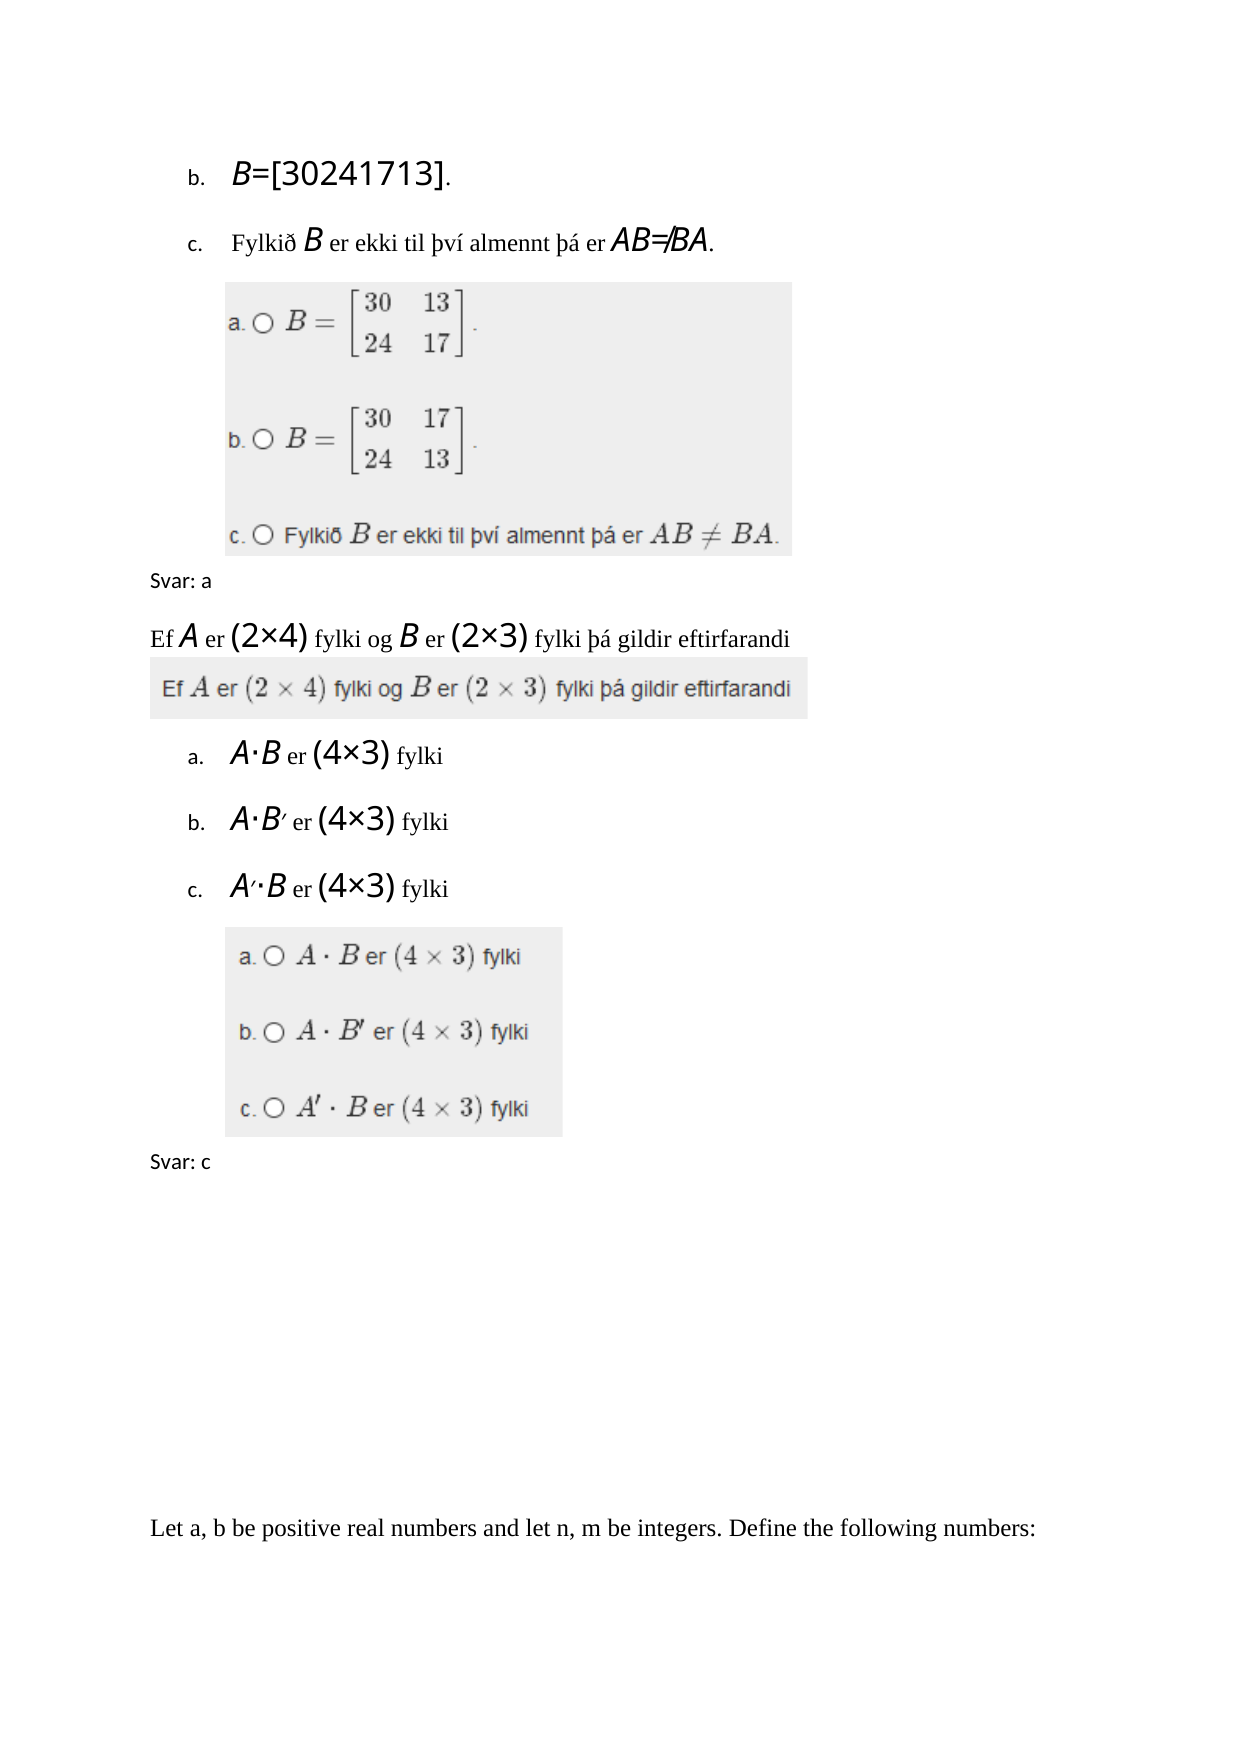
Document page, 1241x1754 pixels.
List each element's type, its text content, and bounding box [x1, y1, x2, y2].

text Svar: c [150, 1147, 1090, 1175]
text Ef A er (2×4) fylki og B er (2×3) fylki þá gildir eftirfarandi [150, 612, 1090, 718]
list A⋅B er (4×3) fylki [187, 729, 1090, 774]
list Fylkið B er ekki til því almennt þá er AB≠BA. [187, 216, 1090, 262]
text Svar: a [150, 566, 1090, 594]
list A′⋅B er (4×3) fylki [187, 861, 1090, 907]
list B=[30241713]. [187, 150, 1090, 195]
text Let a, b be positive real numbers and let n, m be integers. Define the following numbers: [150, 1513, 1090, 1542]
list A⋅B′ er (4×3) fylki [187, 795, 1090, 841]
